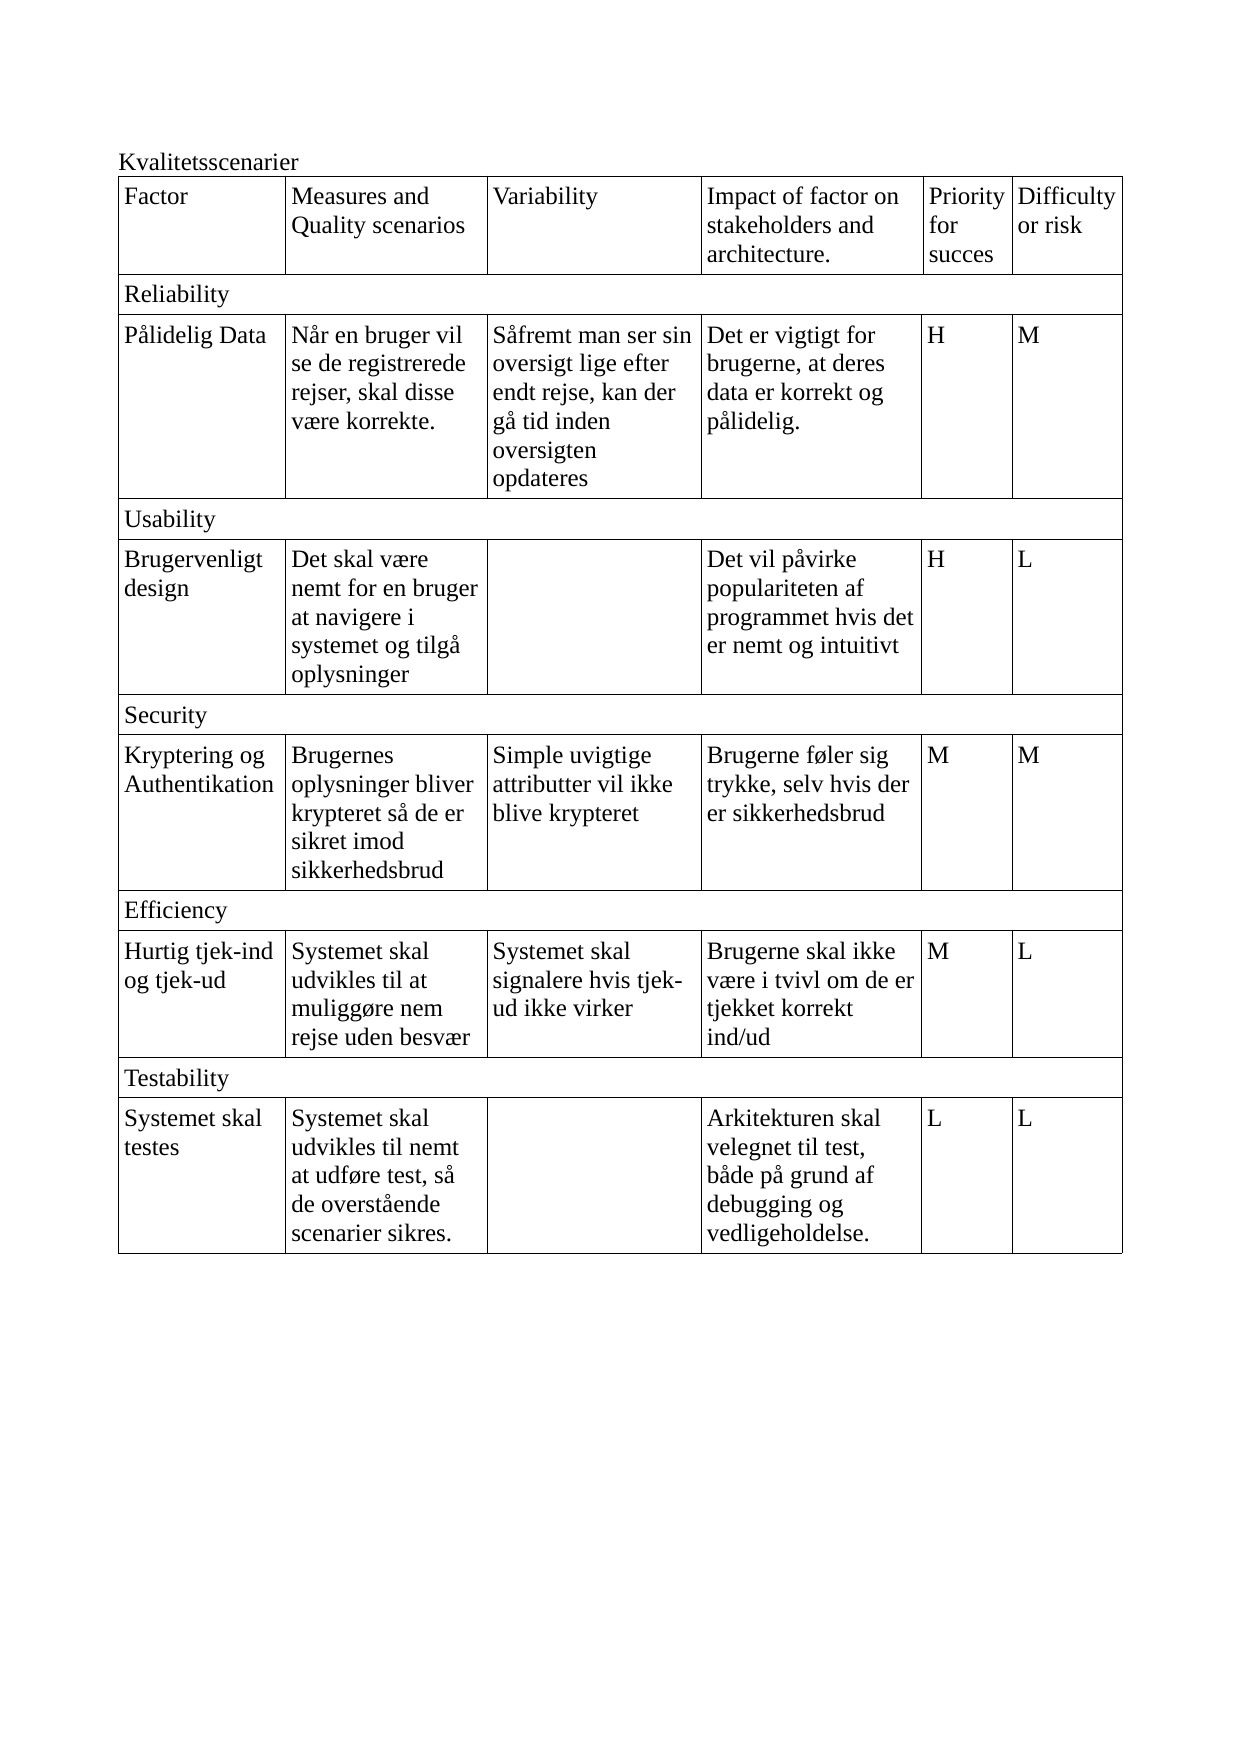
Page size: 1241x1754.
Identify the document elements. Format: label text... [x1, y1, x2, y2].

table_header M [922, 931, 1012, 1057]
table_header Såfremt man ser sin oversigt lige efter endt rejse, kan der gå tid inden oversigten opdateres [488, 315, 701, 498]
table_header Simple uvigtige attributter vil ikke blive krypteret [488, 735, 701, 890]
table_header Security [119, 695, 1122, 734]
table_header H [922, 315, 1012, 498]
table_header Det er vigtigt for brugerne, at deres data er korrekt og pålidelig. [702, 315, 921, 498]
table_header Efficiency [119, 891, 1122, 930]
table_header Kryptering og Authentikation [119, 735, 285, 890]
table_header L [1013, 931, 1122, 1057]
table_header M [1013, 735, 1122, 890]
table_header Measures and Quality scenarios [286, 177, 487, 273]
table_header [488, 1098, 701, 1253]
table_header Brugerne skal ikke være i tvivl om de er tjekket korrekt ind/ud [702, 931, 921, 1057]
table_header Brugernes oplysninger bliver krypteret så de er sikret imod sikkerhedsbrud [286, 735, 487, 890]
text Kvalitetsscenarier [118, 147, 1122, 176]
table_header Priority for succes [924, 177, 1012, 273]
table_header L [1013, 1098, 1122, 1253]
table_header Variability [488, 177, 701, 273]
table_header Når en bruger vil se de registrerede rejser, skal disse være korrekte. [286, 315, 487, 498]
table_header Systemet skal udvikles til nemt at udføre test, så de overstående scenarier sikres. [286, 1098, 487, 1253]
table_header Hurtig tjek-ind og tjek-ud [119, 931, 285, 1057]
table_header Testability [119, 1058, 1122, 1097]
table_header Systemet skal signalere hvis tjek-ud ikke virker [488, 931, 701, 1057]
table_header Usability [119, 499, 1122, 538]
table_header L [922, 1098, 1012, 1253]
table_header Systemet skal testes [119, 1098, 285, 1253]
table_header [488, 540, 701, 694]
table_header Difficulty or risk [1013, 177, 1122, 273]
table_header Pålidelig Data [119, 315, 285, 498]
table_header H [922, 540, 1012, 694]
table_header Impact of factor on stakeholders and architecture. [702, 177, 923, 273]
table_header L [1013, 540, 1122, 694]
table_header Arkitekturen skal velegnet til test, både på grund af debugging og vedligeholdelse. [702, 1098, 921, 1253]
table_header Factor [119, 177, 285, 273]
table_header Systemet skal udvikles til at muliggøre nem rejse uden besvær [286, 931, 487, 1057]
table_header Det skal være nemt for en bruger at navigere i systemet og tilgå oplysninger [286, 540, 487, 694]
table_header Det vil påvirke populariteten af programmet hvis det er nemt og intuitivt [702, 540, 921, 694]
table_header Brugervenligt design [119, 540, 285, 694]
table_header M [1013, 315, 1122, 498]
table_header Brugerne føler sig trykke, selv hvis der er sikkerhedsbrud [702, 735, 921, 890]
table_header M [922, 735, 1012, 890]
table_header Reliability [119, 275, 1122, 314]
